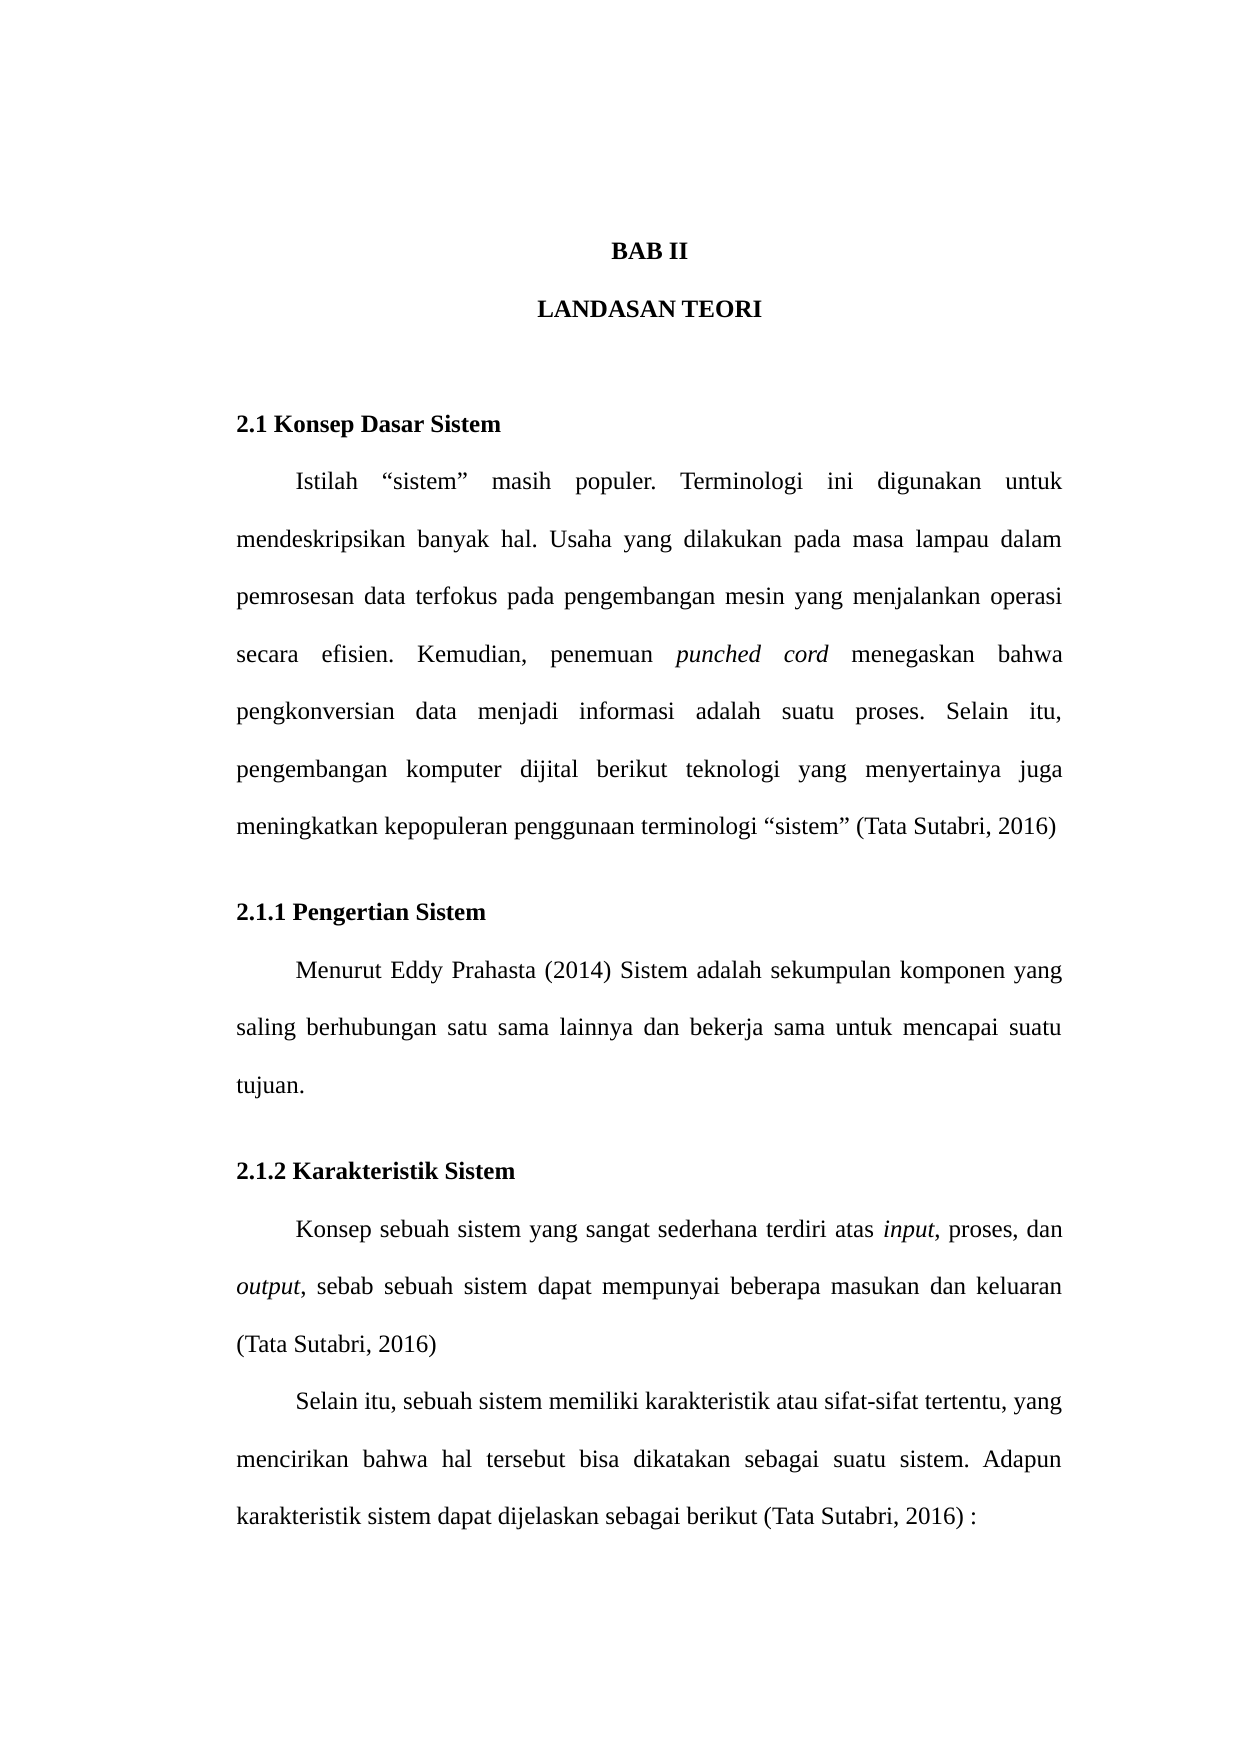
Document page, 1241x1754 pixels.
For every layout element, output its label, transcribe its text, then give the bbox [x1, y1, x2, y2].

subtitle 2.1 Konsep Dasar Sistem [236, 409, 1063, 437]
subtitle 2.1.1 Pengertian Sistem [236, 897, 1063, 926]
text Istilah “sistem” masih populer. Terminologi ini digunakan untuk mendeskripsikan banyak hal. Usaha yang dilakukan pada masa lampau dalam pemrosesan data terfokus pada pengembangan mesin yang menjalankan operasi secara efisien. Kemudian, penemuan punched cord menegaskan bahwa pengkonversian data menjadi informasi adalah suatu proses. Selain itu, pengembangan komputer dijital berikut teknologi yang menyertainya juga meningkatkan kepopuleran penggunaan terminologi “sistem” (Tata Sutabri, 2016) [236, 466, 1063, 840]
text Selain itu, sebuah sistem memiliki karakteristik atau sifat-sifat tertentu, yang mencirikan bahwa hal tersebut bisa dikatakan sebagai suatu sistem. Adapun karakteristik sistem dapat dijelaskan sebagai berikut (Tata Sutabri, 2016) : [236, 1386, 1063, 1530]
subtitle BAB II [236, 236, 1063, 265]
subtitle LANDASAN TEORI [236, 294, 1063, 322]
subtitle 2.1.2 Karakteristik Sistem [236, 1156, 1063, 1185]
text Menurut Eddy Prahasta (2014) Sistem adalah sekumpulan komponen yang saling berhubungan satu sama lainnya dan bekerja sama untuk mencapai suatu tujuan. [236, 955, 1063, 1099]
text Konsep sebuah sistem yang sangat sederhana terdiri atas input, proses, dan output, sebab sebuah sistem dapat mempunyai beberapa masukan dan keluaran (Tata Sutabri, 2016) [236, 1214, 1063, 1357]
